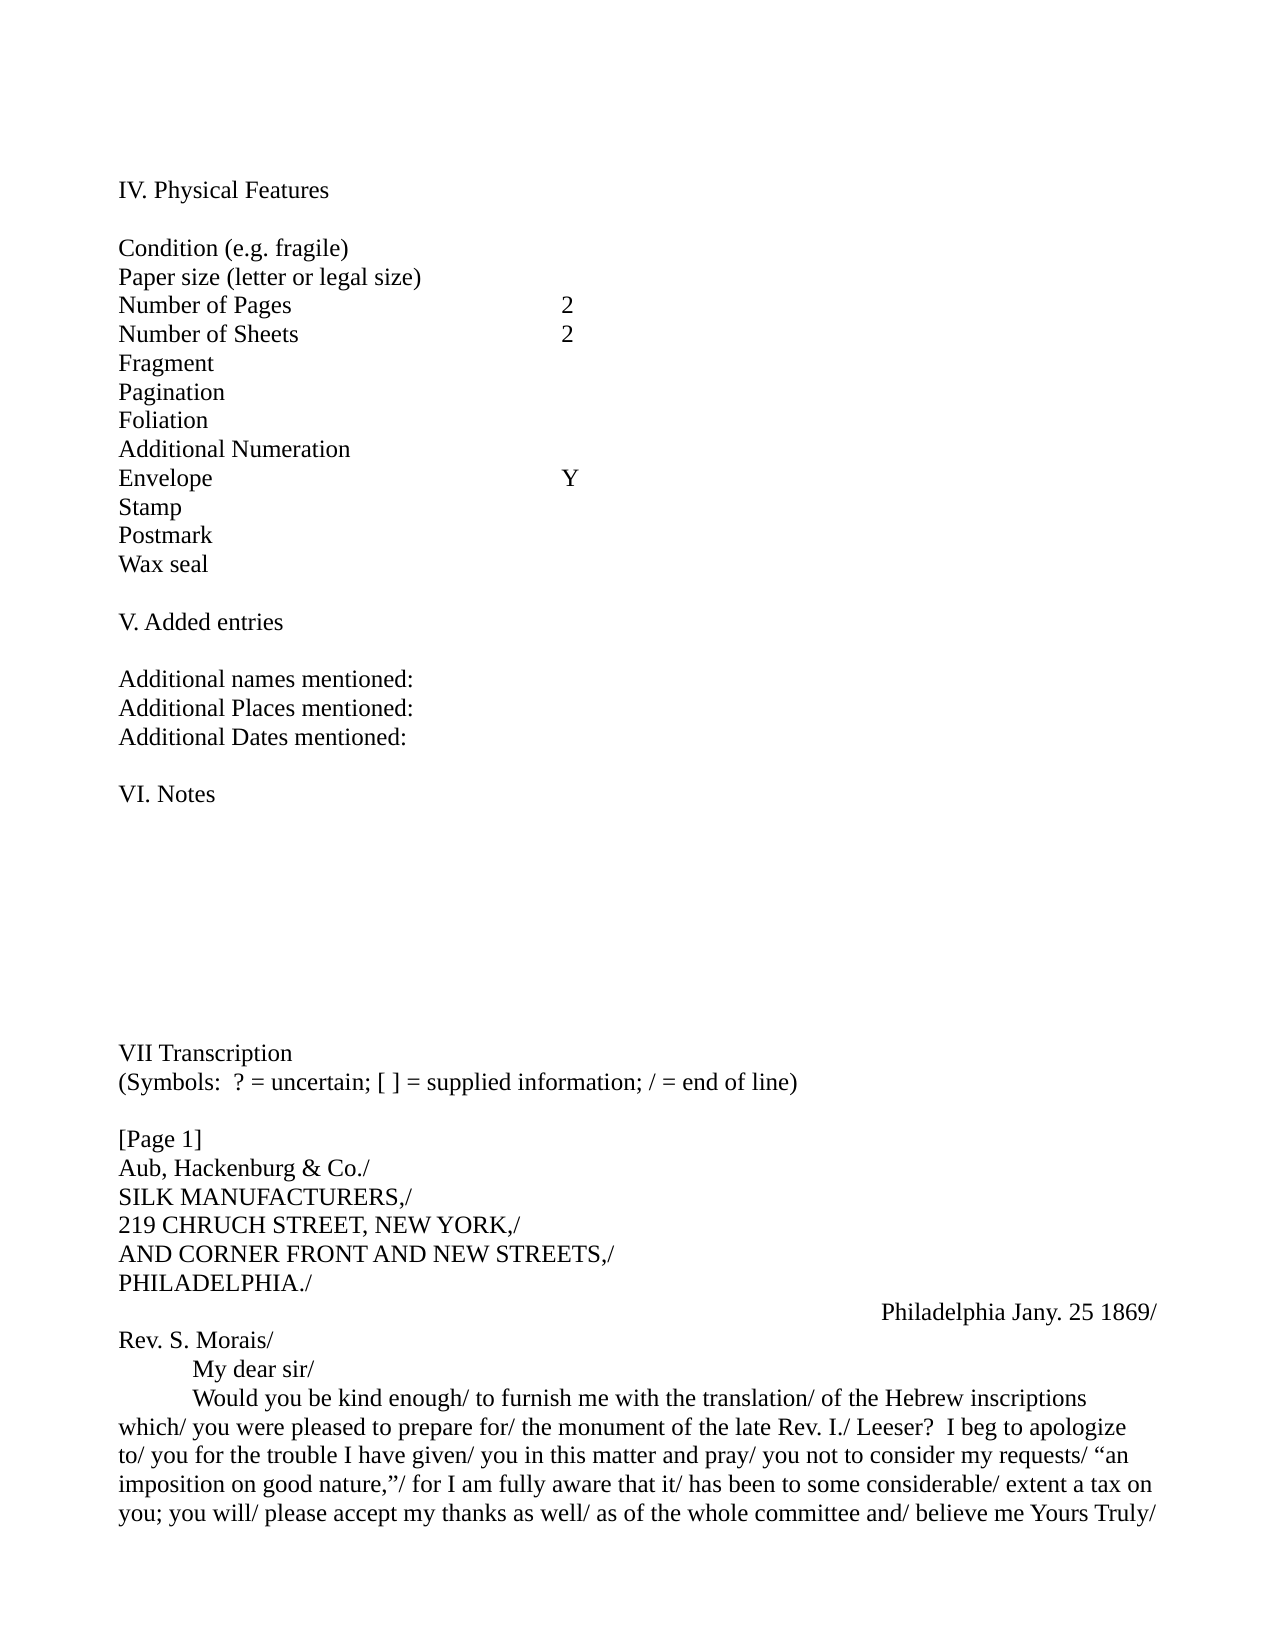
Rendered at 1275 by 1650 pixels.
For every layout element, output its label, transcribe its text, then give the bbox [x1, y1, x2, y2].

text Stamp [118, 492, 1157, 521]
text Additional Numeration [118, 434, 1157, 463]
text Postmark [118, 521, 1157, 549]
text Philadelphia Jany. 25 1869/ [118, 1297, 1157, 1326]
text Additional names mentioned: [118, 664, 1157, 693]
text Condition (e.g. fragile) [118, 233, 1157, 262]
text VI. Notes [118, 779, 1157, 808]
text (Symbols: ? = uncertain; [ ] = supplied information; / = end of line) [118, 1067, 1157, 1096]
text Aub, Hackenburg & Co./ [118, 1153, 1157, 1182]
text Additional Places mentioned: [118, 693, 1157, 722]
text AND CORNER FRONT AND NEW STREETS,/ [118, 1239, 1157, 1268]
text IV. Physical Features [118, 176, 1157, 204]
text Rev. S. Morais/ [118, 1326, 1157, 1354]
text PHILADELPHIA./ [118, 1268, 1157, 1297]
text 219 CHRUCH STREET, NEW YORK,/ [118, 1211, 1157, 1239]
text [Page 1] [118, 1124, 1157, 1153]
text Envelope Y [118, 463, 1157, 492]
text Pagination [118, 377, 1157, 406]
text Paper size (letter or legal size) [118, 262, 1157, 291]
text Would you be kind enough/ to furnish me with the translation/ of the Hebrew inscriptions which/ you were pleased to prepare for/ the monument of the late Rev. I./ Leeser? I beg to apologize to/ you for the trouble I have given/ you in this matter and pray/ you not to consider my requests/ “an imposition on good nature,”/ for I am fully aware that it/ has been to some considerable/ extent a tax on you; you will/ please accept my thanks as well/ as of the whole committee and/ believe me Yours Truly/ [118, 1383, 1157, 1527]
text V. Added entries [118, 607, 1157, 636]
text Foliation [118, 406, 1157, 434]
text Wax seal [118, 549, 1157, 578]
text Number of Pages 2 [118, 291, 1157, 319]
text Additional Dates mentioned: [118, 722, 1157, 751]
text Fragment [118, 348, 1157, 377]
text SILK MANUFACTURERS,/ [118, 1182, 1157, 1211]
text My dear sir/ [118, 1354, 1157, 1383]
text Number of Sheets 2 [118, 319, 1157, 348]
text VII Transcription [118, 1038, 1157, 1067]
